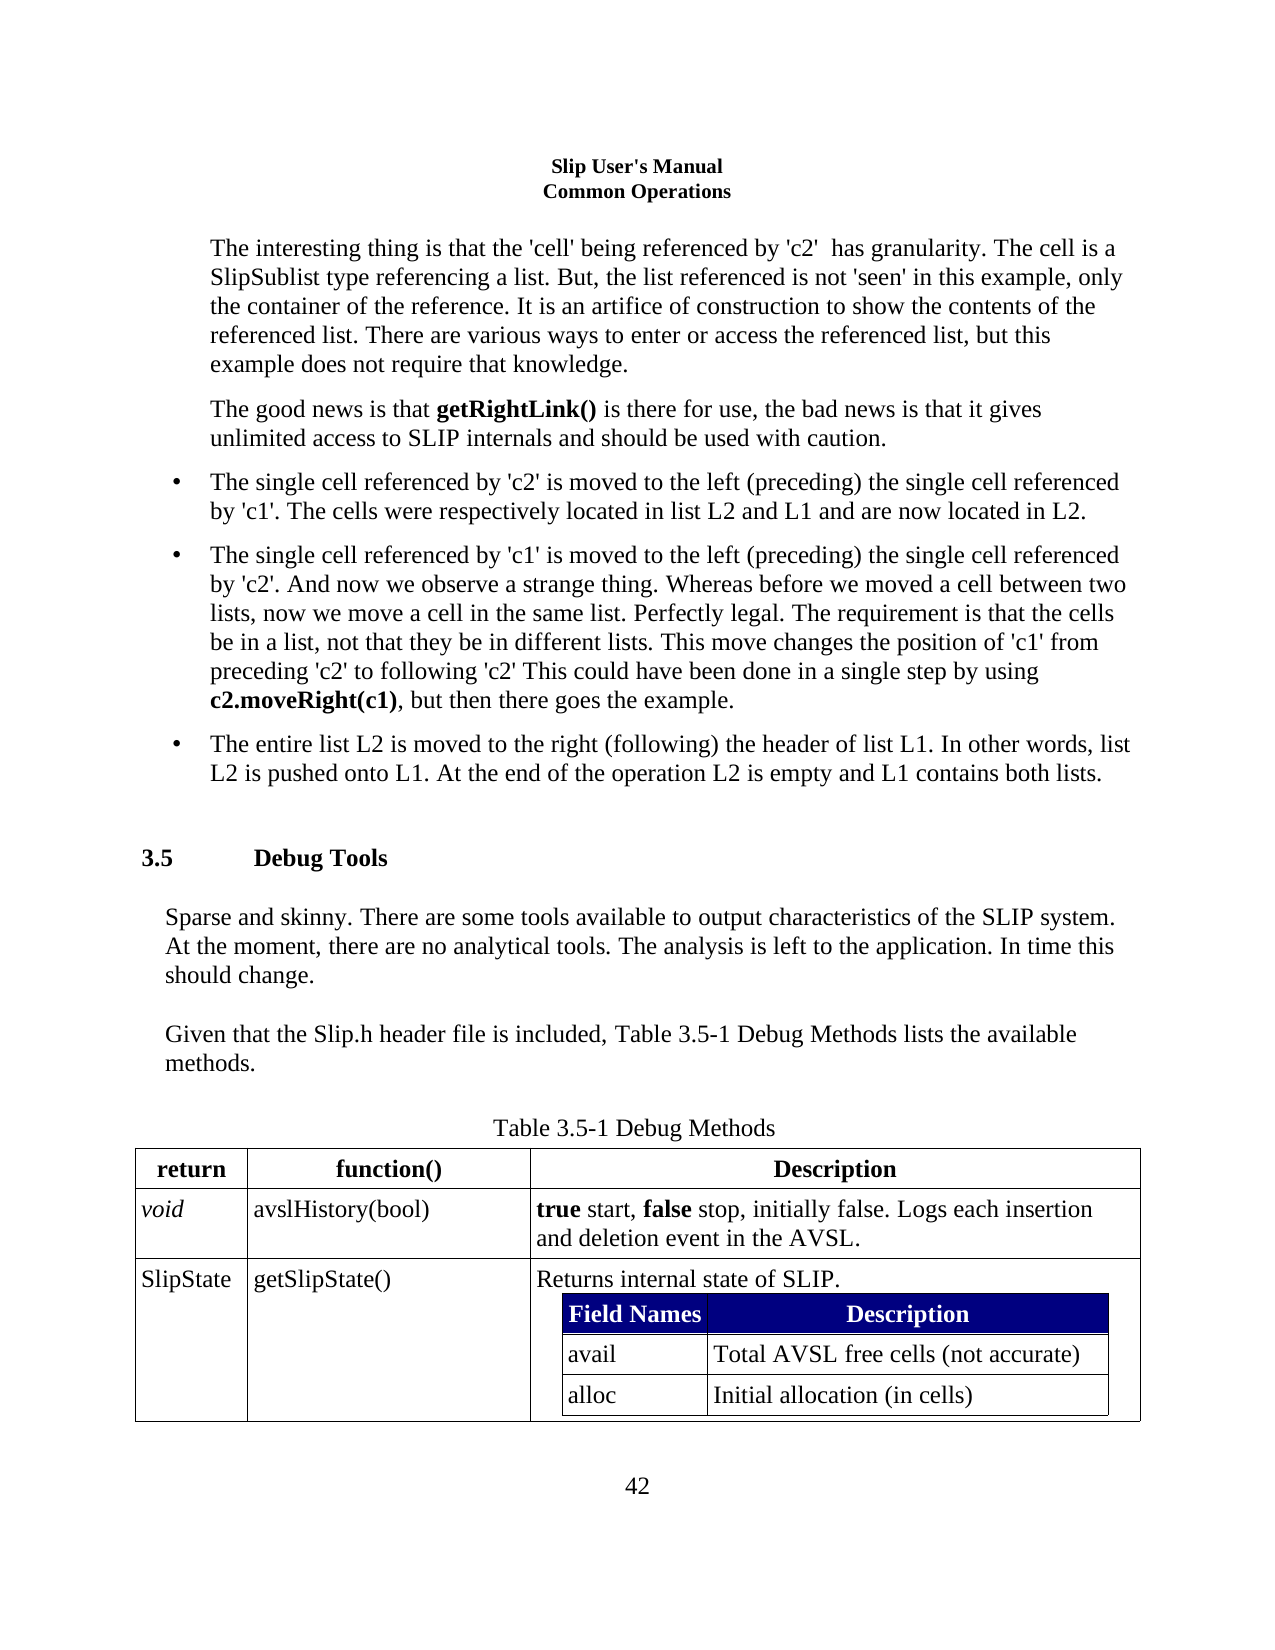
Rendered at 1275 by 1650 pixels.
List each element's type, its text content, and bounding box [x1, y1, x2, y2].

table_cell alloc [563, 1375, 707, 1415]
text Sparse and skinny. There are some tools available to output characteristics of the SLIP system. At the moment, there are no analytical tools. The analysis is left to the application. In time this should change. [315, 902, 1140, 989]
table_cell return [136, 1149, 247, 1188]
table_cell avail [563, 1335, 707, 1374]
table_cell getSlipState() [248, 1259, 530, 1421]
list The good news is that getRightLink() is there for use, the bad news is that it gives unlimited access to SLIP internals and should be used with caution. [172, 393, 1140, 452]
table_header Field Names [563, 1294, 707, 1333]
table_cell SlipState [136, 1259, 247, 1421]
list The single cell referenced by 'c1' is moved to the left (preceding) the single cell referenced by 'c2'. And now we observe a strange thing. Whereas before we moved a cell between two lists, now we move a cell in the same list. Perfectly legal. The requirement is that the cells be in a list, not that they be in different lists. This move changes the position of 'c1' from preceding 'c2' to following 'c2' This could have been done in a single step by using c2.moveRight(c1), but then there goes the example. [735, 540, 1140, 714]
table_cell void [136, 1189, 247, 1258]
table_cell Description [531, 1149, 1140, 1188]
table_header Description [708, 1294, 1108, 1333]
table_cell Initial allocation (in cells) [708, 1375, 1108, 1415]
table_cell avslHistory(bool) [248, 1189, 530, 1258]
text Given that the Slip.h header file is included, Table 3.5-1 Debug Methods lists the available methods. [256, 1019, 1140, 1077]
table_header Table 3.5-1 Debug Methods [135, 1107, 1140, 1148]
list The interesting thing is that the 'cell' being referenced by 'c2' has granularity. The cell is a SlipSublist type referencing a list. But, the list referenced is not 'seen' in this example, only the container of the reference. It is an artifice of construction to show the contents of the referenced list. There are various ways to enter or access the referenced list, but this example does not require that knowledge. [629, 233, 1140, 378]
table_cell Returns internal state of SLIP. [531, 1259, 1140, 1421]
table_cell function() [248, 1149, 530, 1188]
table_cell true start, false stop, initially false. Logs each insertion and deletion event in the AVSL. [531, 1189, 1140, 1258]
table_cell Total AVSL free cells (not accurate) [708, 1335, 1108, 1374]
subtitle Debug Tools [135, 843, 1140, 872]
